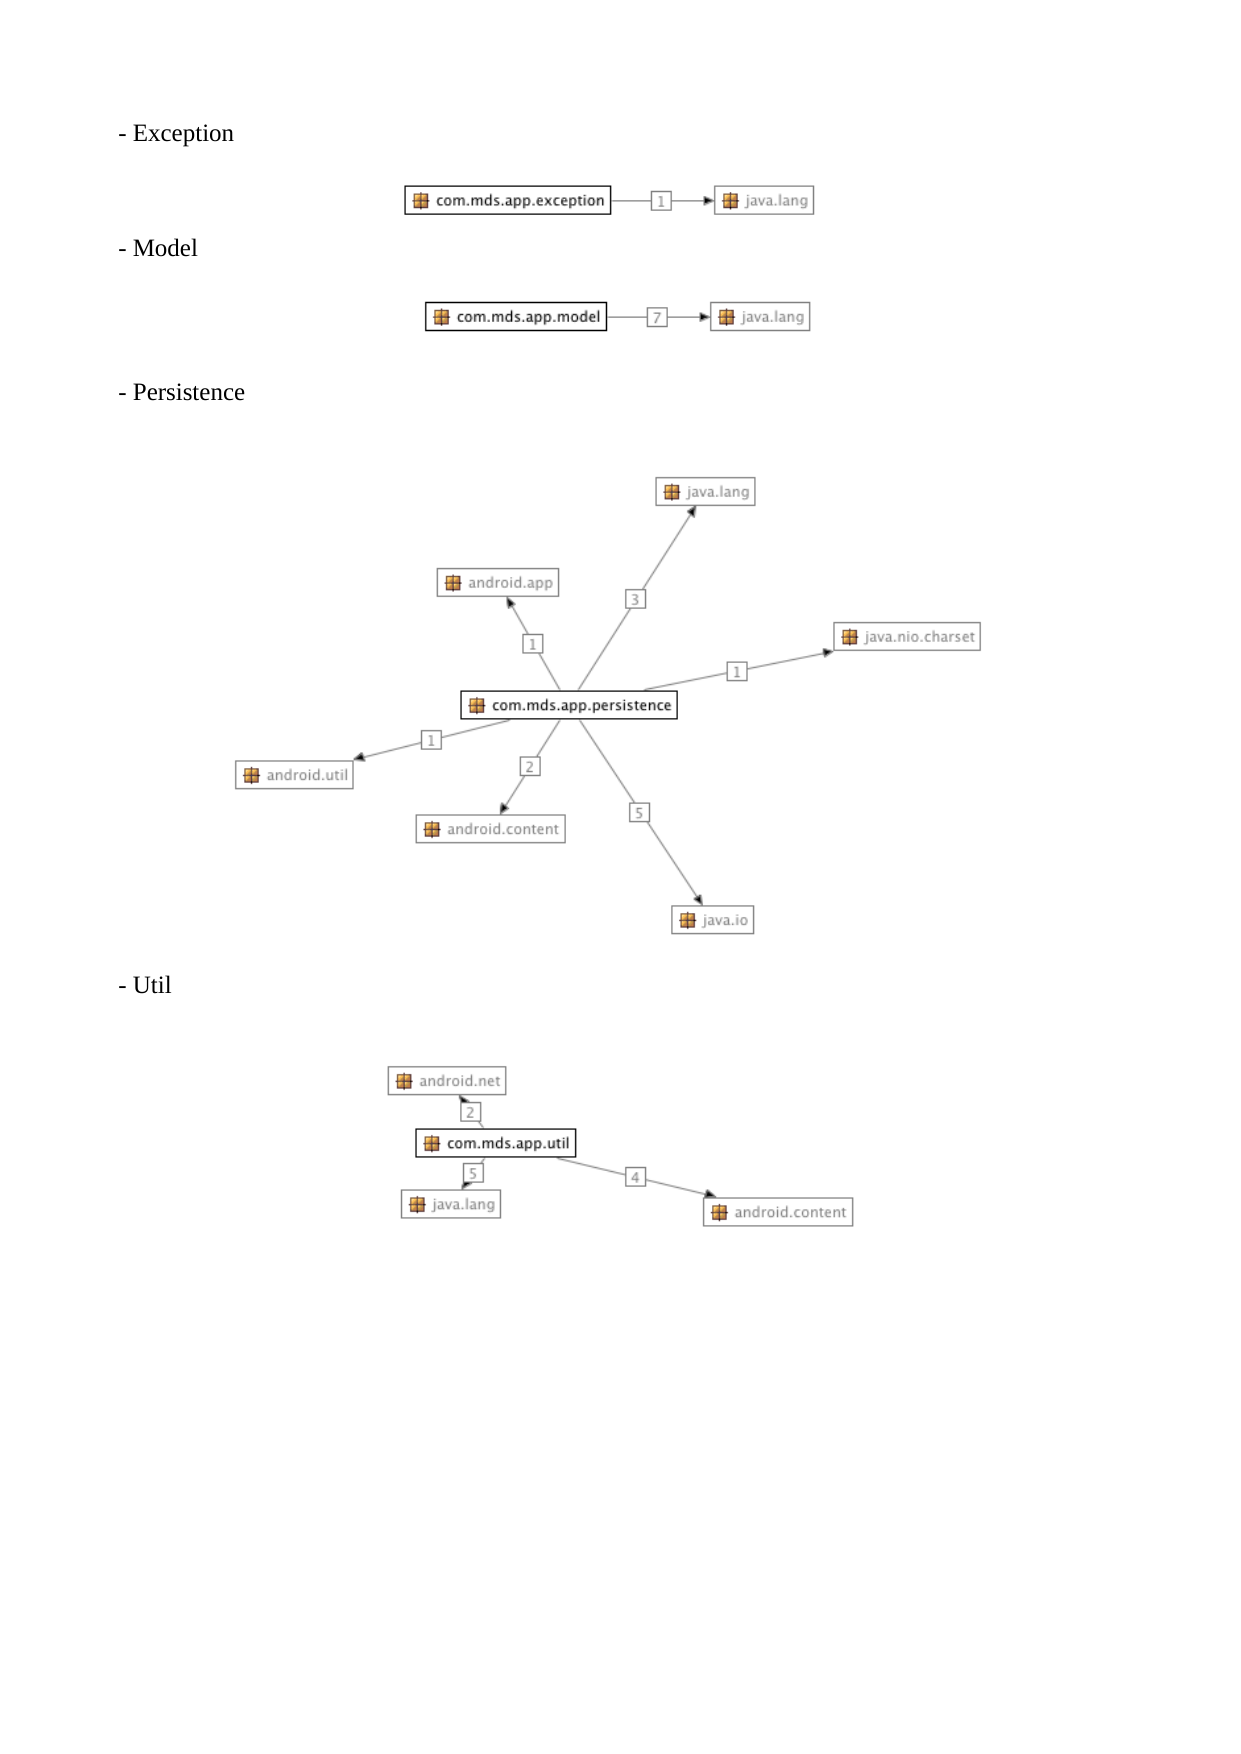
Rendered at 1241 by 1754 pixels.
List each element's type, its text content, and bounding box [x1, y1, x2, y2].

picture [226, 464, 1014, 970]
text - Exception [118, 118, 1122, 147]
picture [372, 1057, 868, 1289]
picture [398, 175, 842, 243]
text - Model [118, 233, 1122, 262]
picture [416, 290, 824, 346]
text - Util [118, 463, 1122, 999]
text - Persistence [118, 377, 1122, 406]
